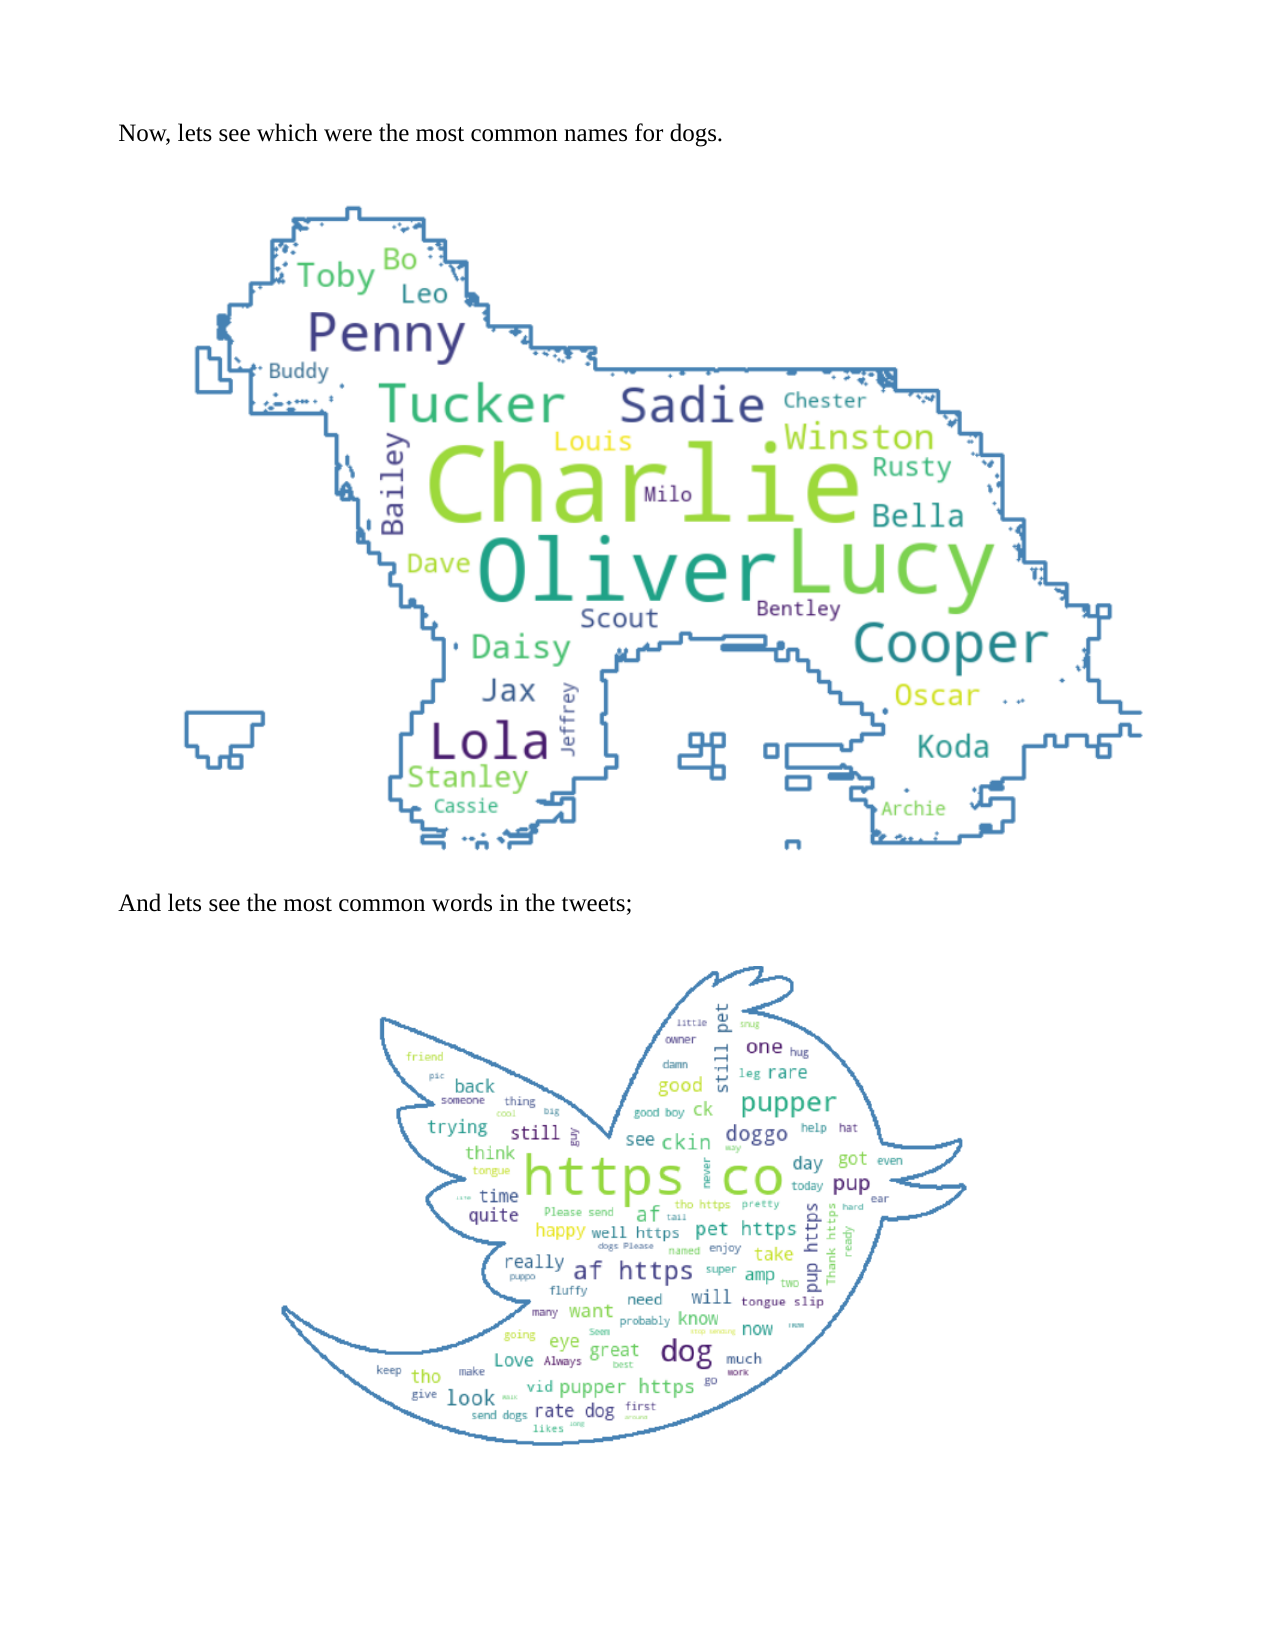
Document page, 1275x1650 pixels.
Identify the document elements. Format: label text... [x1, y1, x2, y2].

text And lets see the most common words in the tweets; [118, 885, 1157, 917]
picture [141, 954, 1075, 1475]
picture [118, 184, 1157, 885]
text Now, lets see which were the most common names for dogs. [118, 118, 1157, 147]
